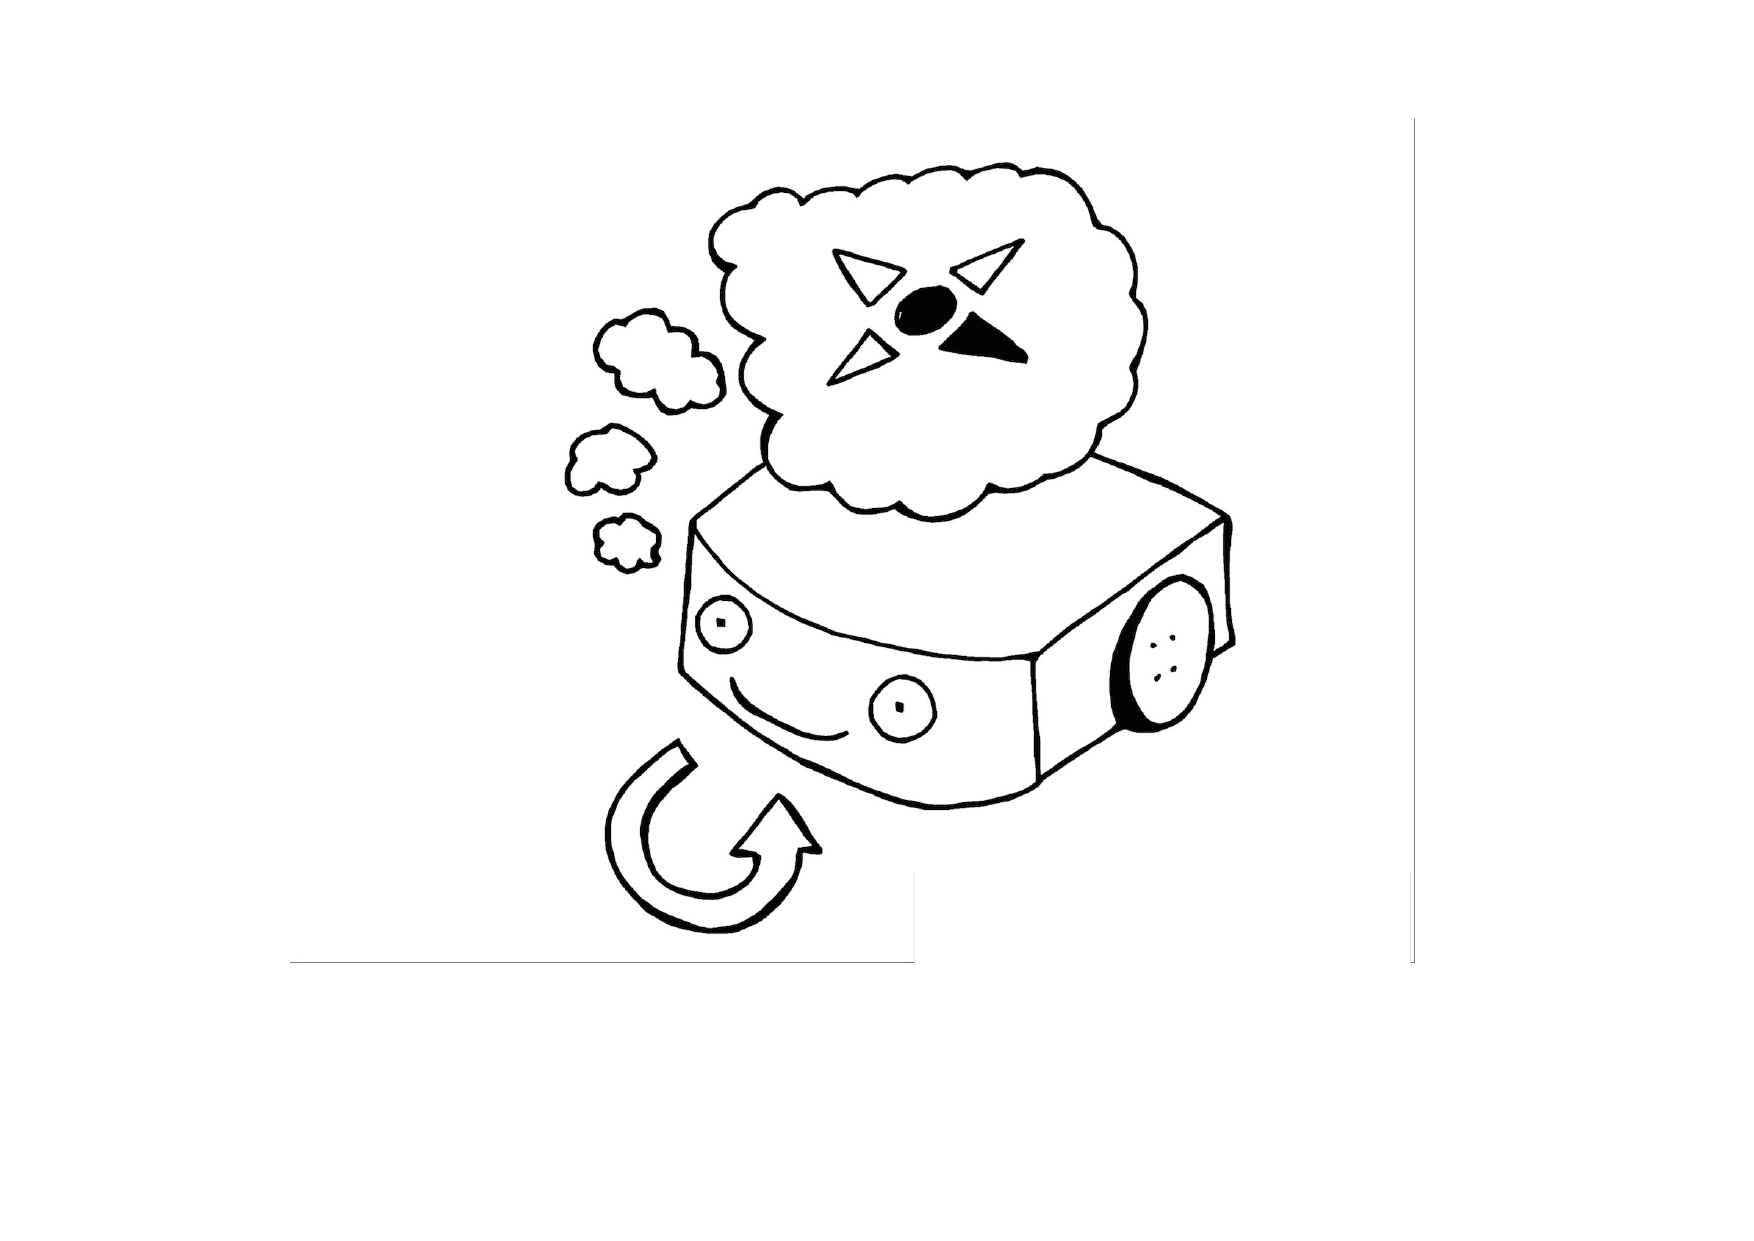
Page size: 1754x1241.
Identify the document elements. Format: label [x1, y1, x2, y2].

picture [290, 118, 1415, 963]
